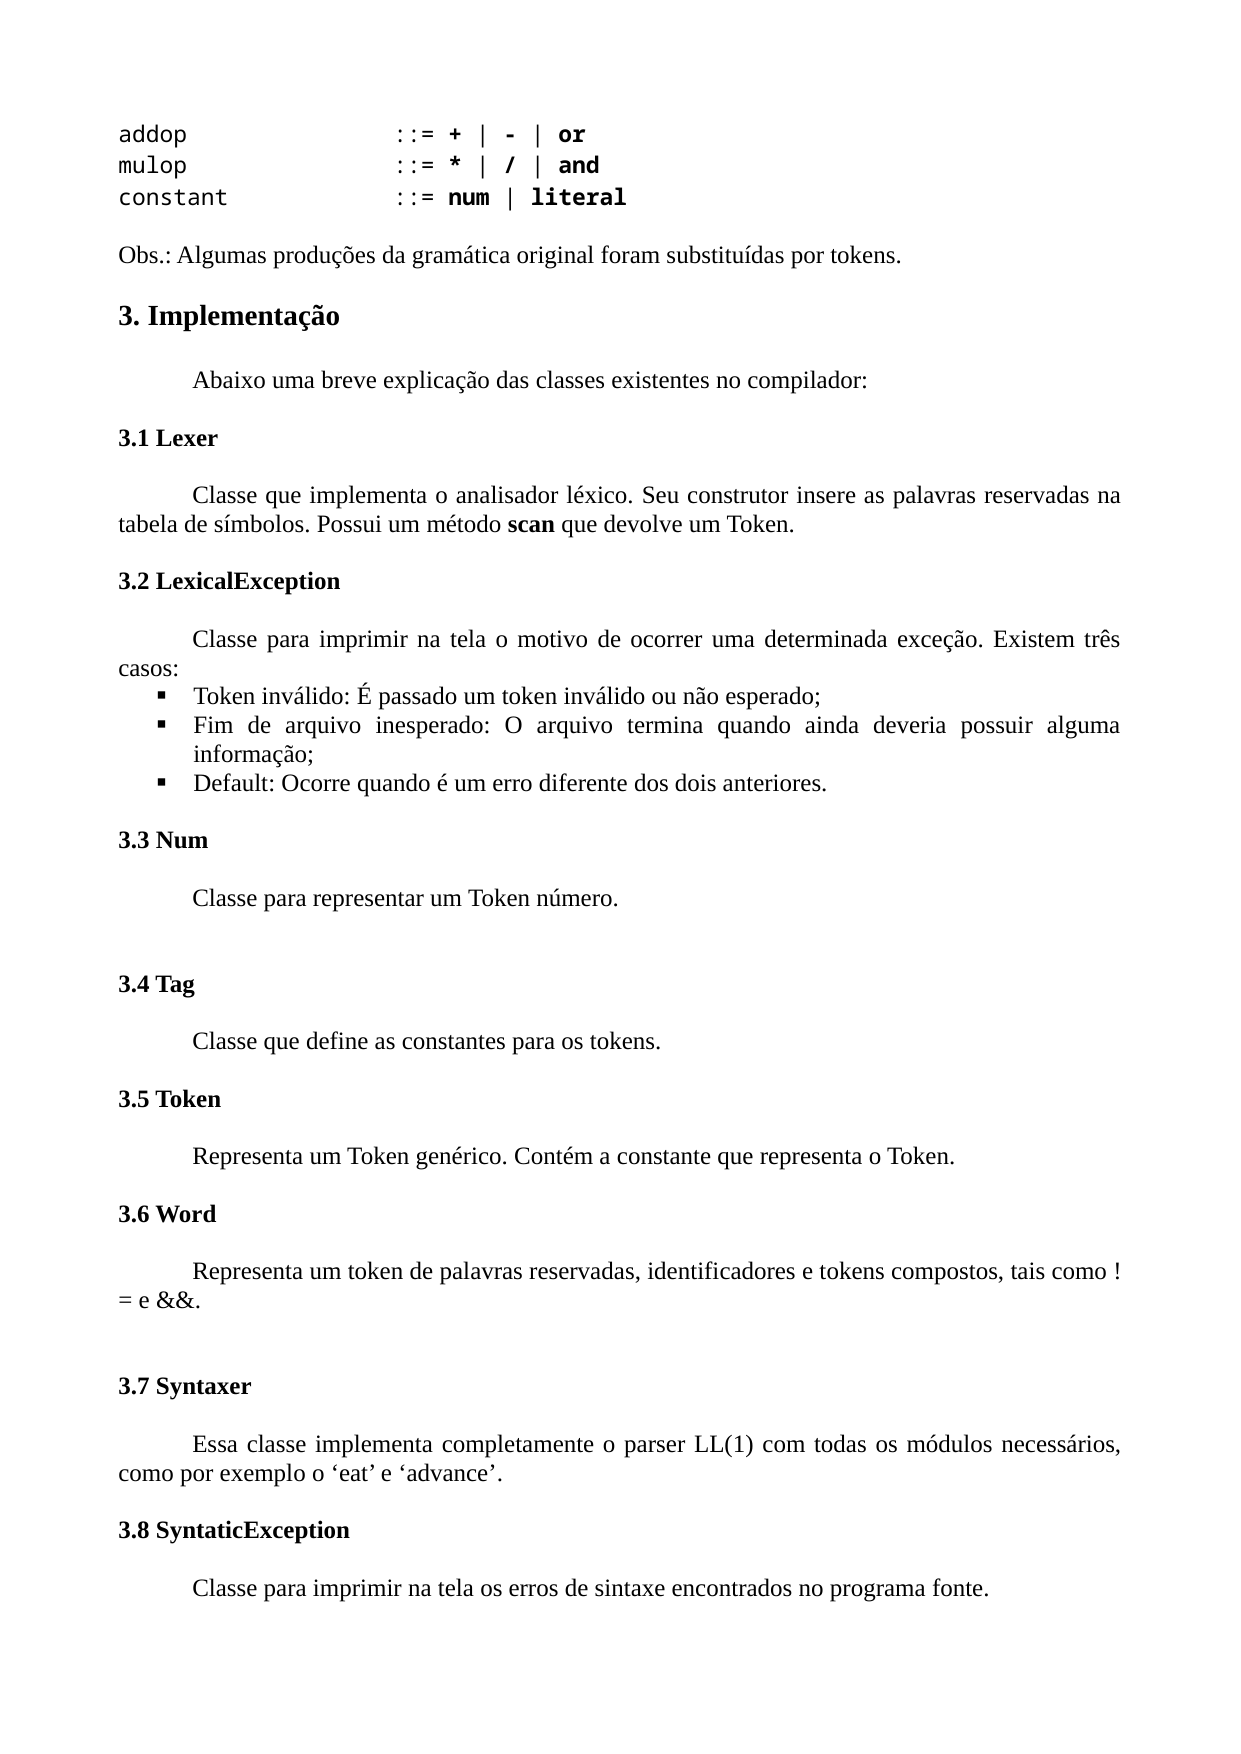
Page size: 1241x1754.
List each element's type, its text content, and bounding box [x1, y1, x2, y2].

text Obs.: Algumas produções da gramática original foram substituídas por tokens. [118, 241, 1122, 269]
text addop ::= + | - | or [118, 118, 1122, 149]
text 3.5 Token [118, 1084, 1122, 1113]
text Abaixo uma breve explicação das classes existentes no compilador: [118, 365, 1122, 394]
text 3.7 Syntaxer [118, 1371, 1122, 1400]
text 3.4 Tag [118, 969, 1122, 998]
text Classe para imprimir na tela o motivo de ocorrer uma determinada exceção. Existem três casos: [118, 624, 1122, 681]
text mulop ::= * | / | and [118, 149, 1122, 181]
text Classe para imprimir na tela os erros de sintaxe encontrados no programa fonte. [118, 1573, 1122, 1601]
text constant ::= num | literal [118, 181, 1122, 212]
text 3.6 Word [118, 1199, 1122, 1228]
list Fim de arquivo inesperado: O arquivo termina quando ainda deveria possuir alguma informação; [156, 710, 1122, 768]
text Representa um Token genérico. Contém a constante que representa o Token. [118, 1141, 1122, 1170]
text Classe que implementa o analisador léxico. Seu construtor insere as palavras reservadas na tabela de símbolos. Possui um método scan que devolve um Token. [118, 480, 1122, 538]
text Classe para representar um Token número. [118, 883, 1122, 911]
text Representa um token de palavras reservadas, identificadores e tokens compostos, tais como != e &&. [118, 1256, 1122, 1314]
text Classe que define as constantes para os tokens. [118, 1026, 1122, 1055]
text 3.1 Lexer [118, 423, 1122, 451]
list Default: Ocorre quando é um erro diferente dos dois anteriores. [156, 768, 1122, 796]
text Essa classe implementa completamente o parser LL(1) com todas os módulos necessários, como por exemplo o ‘eat’ e ‘advance’. [118, 1429, 1122, 1486]
text 3.2 LexicalException [118, 566, 1122, 595]
list Token inválido: É passado um token inválido ou não esperado; [156, 681, 1122, 710]
text 3. Implementação [118, 298, 1122, 332]
text 3.8 SyntaticException [118, 1515, 1122, 1544]
text 3.3 Num [118, 825, 1122, 854]
